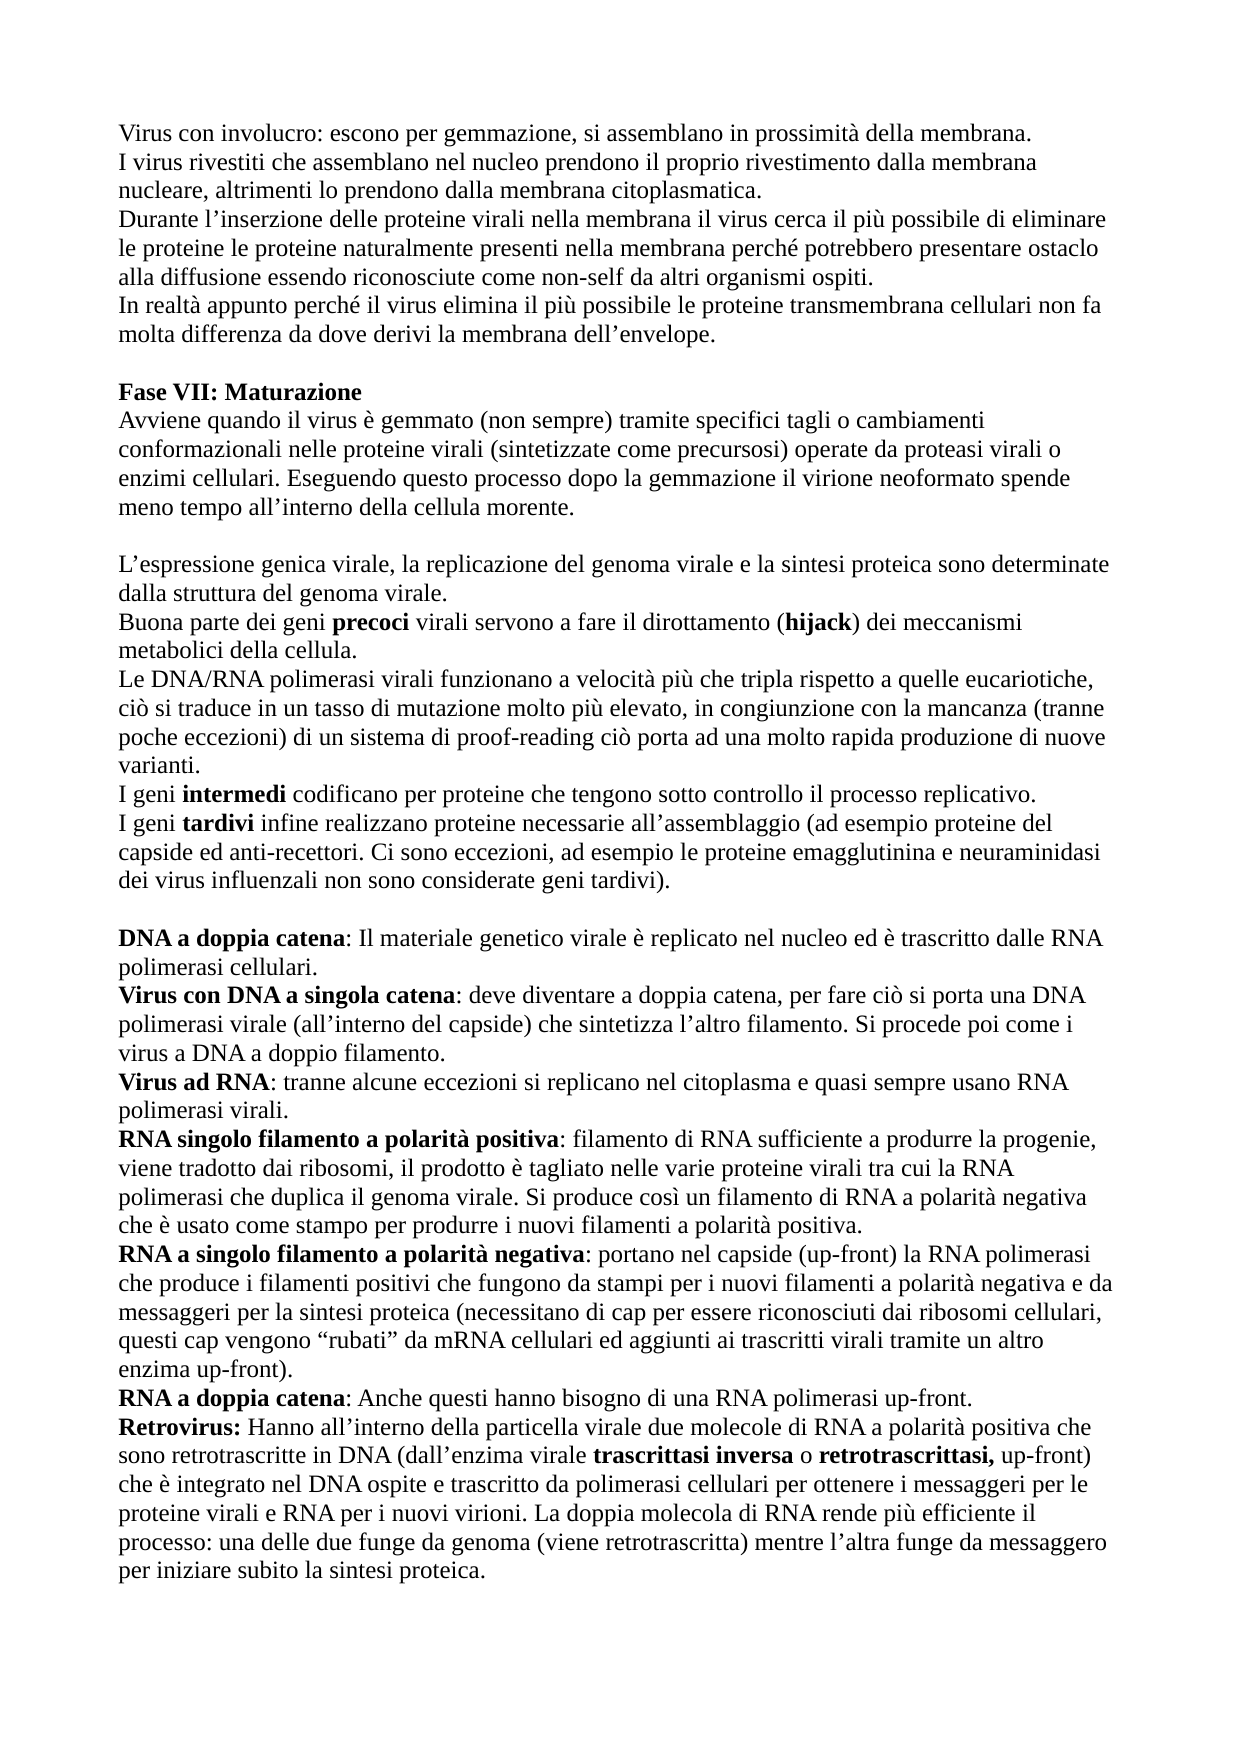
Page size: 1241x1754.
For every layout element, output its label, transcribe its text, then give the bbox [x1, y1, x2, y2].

text Virus con DNA a singola catena: deve diventare a doppia catena, per fare ciò si porta una DNA polimerasi virale (all’interno del capside) che sintetizza l’altro filamento. Si procede poi come i virus a DNA a doppio filamento. [118, 981, 1122, 1067]
text Avviene quando il virus è gemmato (non sempre) tramite specifici tagli o cambiamenti conformazionali nelle proteine virali (sintetizzate come precursosi) operate da proteasi virali o enzimi cellulari. Eseguendo questo processo dopo la gemmazione il virione neoformato spende meno tempo all’interno della cellula morente. [118, 406, 1122, 521]
text RNA a doppia catena: Anche questi hanno bisogno di una RNA polimerasi up-front. [118, 1383, 1122, 1412]
text I virus rivestiti che assemblano nel nucleo prendono il proprio rivestimento dalla membrana nucleare, altrimenti lo prendono dalla membrana citoplasmatica. [118, 147, 1122, 204]
text I geni intermedi codificano per proteine che tengono sotto controllo il processo replicativo. [118, 779, 1122, 808]
text Virus ad RNA: tranne alcune eccezioni si replicano nel citoplasma e quasi sempre usano RNA polimerasi virali. [118, 1067, 1122, 1124]
text Fase VII: Maturazione [118, 377, 1122, 406]
text DNA a doppia catena: Il materiale genetico virale è replicato nel nucleo ed è trascritto dalle RNA polimerasi cellulari. [118, 923, 1122, 981]
text I geni tardivi infine realizzano proteine necessarie all’assemblaggio (ad esempio proteine del capside ed anti-recettori. Ci sono eccezioni, ad esempio le proteine emagglutinina e neuraminidasi dei virus influenzali non sono considerate geni tardivi). [118, 808, 1122, 894]
text In realtà appunto perché il virus elimina il più possibile le proteine transmembrana cellulari non fa molta differenza da dove derivi la membrana dell’envelope. [118, 291, 1122, 348]
text Le DNA/RNA polimerasi virali funzionano a velocità più che tripla rispetto a quelle eucariotiche, ciò si traduce in un tasso di mutazione molto più elevato, in congiunzione con la mancanza (tranne poche eccezioni) di un sistema di proof-reading ciò porta ad una molto rapida produzione di nuove varianti. [118, 664, 1122, 779]
text Durante l’inserzione delle proteine virali nella membrana il virus cerca il più possibile di eliminare le proteine le proteine naturalmente presenti nella membrana perché potrebbero presentare ostaclo alla diffusione essendo riconosciute come non-self da altri organismi ospiti. [118, 204, 1122, 291]
text L’espressione genica virale, la replicazione del genoma virale e la sintesi proteica sono determinate dalla struttura del genoma virale. [118, 549, 1122, 607]
text Buona parte dei geni precoci virali servono a fare il dirottamento (hijack) dei meccanismi metabolici della cellula. [118, 607, 1122, 664]
text Virus con involucro: escono per gemmazione, si assemblano in prossimità della membrana. [118, 118, 1122, 147]
text Retrovirus: Hanno all’interno della particella virale due molecole di RNA a polarità positiva che sono retrotrascritte in DNA (dall’enzima virale trascrittasi inversa o retrotrascrittasi, up-front) che è integrato nel DNA ospite e trascritto da polimerasi cellulari per ottenere i messaggeri per le proteine virali e RNA per i nuovi virioni. La doppia molecola di RNA rende più efficiente il processo: una delle due funge da genoma (viene retrotrascritta) mentre l’altra funge da messaggero per iniziare subito la sintesi proteica. [118, 1412, 1122, 1584]
text RNA singolo filamento a polarità positiva: filamento di RNA sufficiente a produrre la progenie, viene tradotto dai ribosomi, il prodotto è tagliato nelle varie proteine virali tra cui la RNA polimerasi che duplica il genoma virale. Si produce così un filamento di RNA a polarità negativa che è usato come stampo per produrre i nuovi filamenti a polarità positiva. [118, 1124, 1122, 1239]
text RNA a singolo filamento a polarità negativa: portano nel capside (up-front) la RNA polimerasi che produce i filamenti positivi che fungono da stampi per i nuovi filamenti a polarità negativa e da messaggeri per la sintesi proteica (necessitano di cap per essere riconosciuti dai ribosomi cellulari, questi cap vengono “rubati” da mRNA cellulari ed aggiunti ai trascritti virali tramite un altro enzima up-front). [118, 1239, 1122, 1383]
